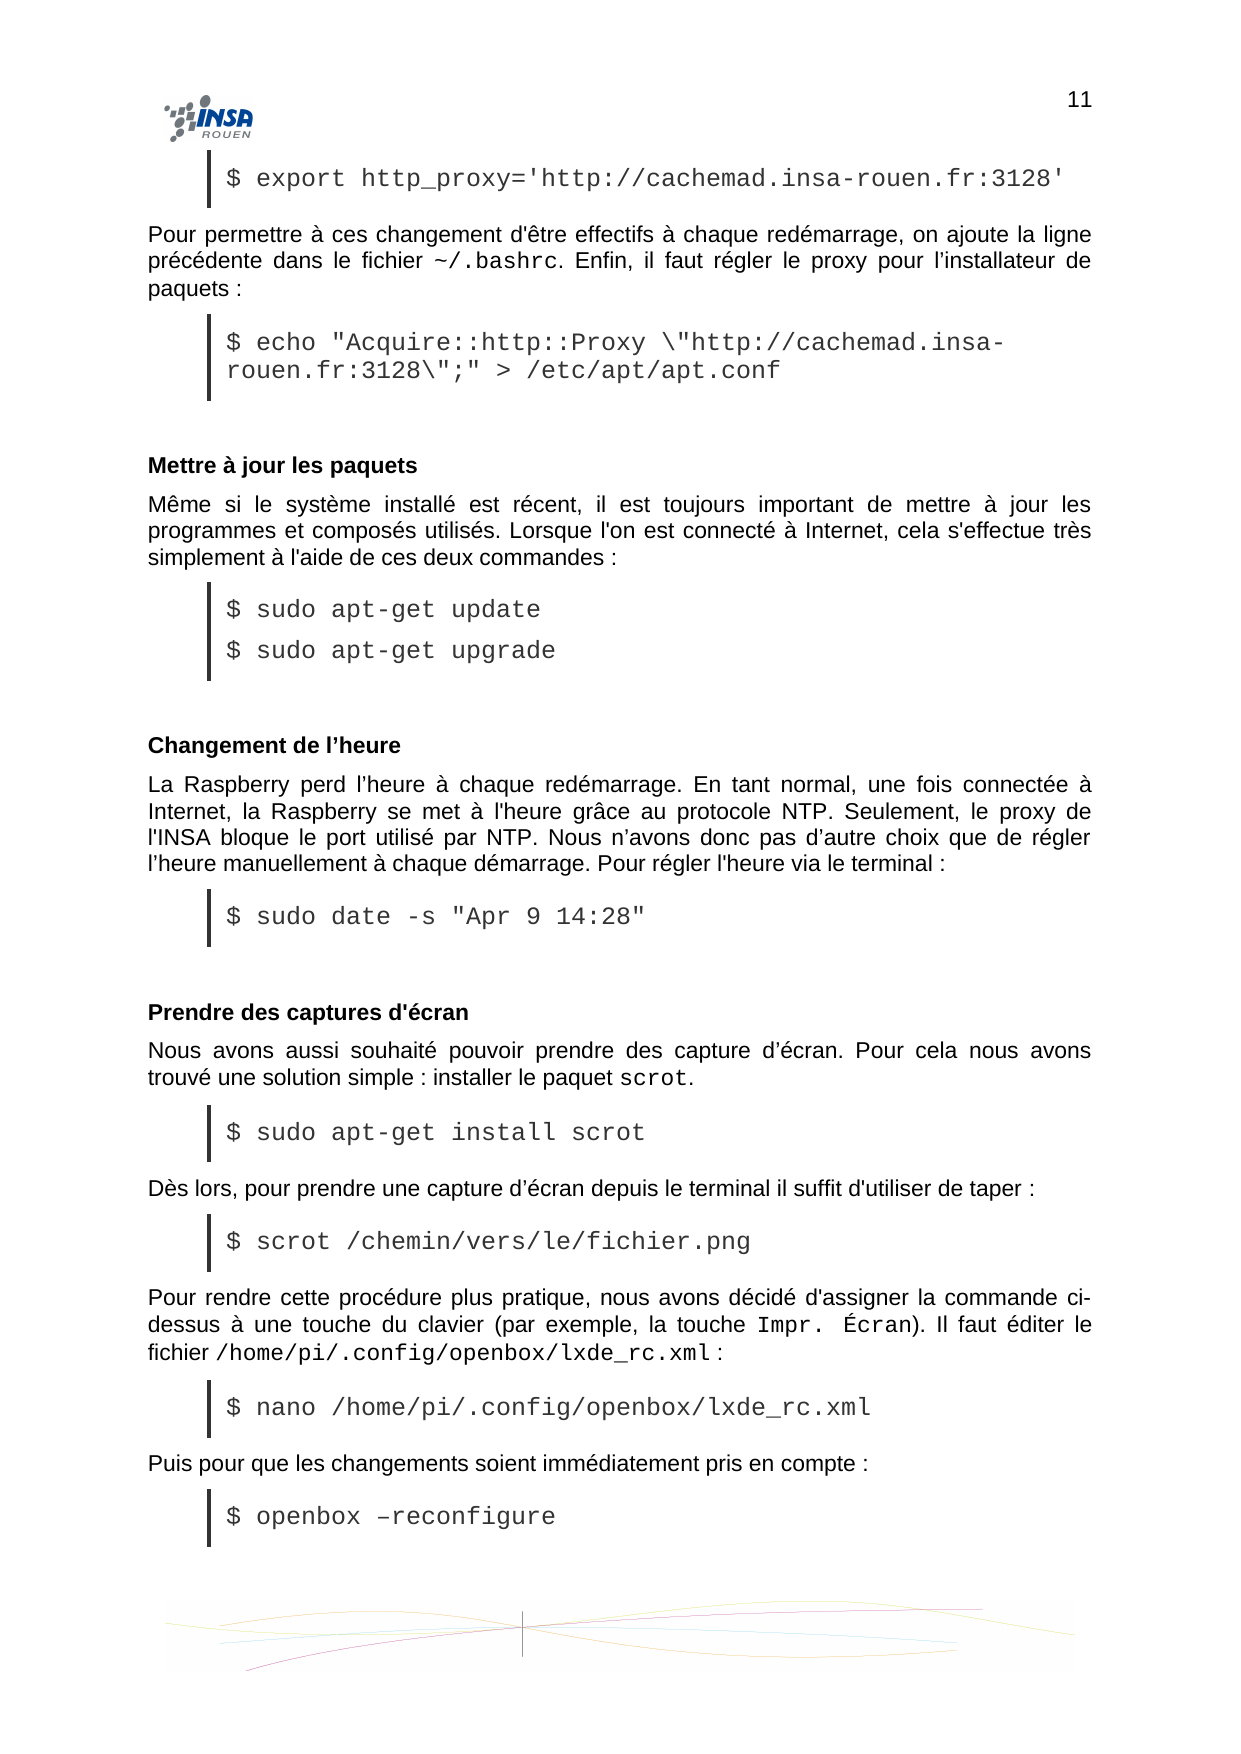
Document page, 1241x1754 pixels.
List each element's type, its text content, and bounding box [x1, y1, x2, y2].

text Prendre des captures d'écran [148, 998, 1092, 1025]
picture [165, 1601, 1076, 1671]
text Pour rendre cette procédure plus pratique, nous avons décidé d'assigner la commande ci-dessus à une touche du clavier (par exemple, la touche Impr. Écran). Il faut éditer le fichier /home/pi/.config/openbox/lxde_rc.xml : [148, 1284, 1092, 1367]
text Changement de l’heure [148, 732, 1092, 759]
text $ echo "Acquire::http::Proxy \"http://cachemad.insa-rouen.fr:3128\";" > /etc/apt/apt.conf [211, 314, 1092, 401]
picture [164, 95, 253, 142]
text $ sudo date -s "Apr 9 14:28" [211, 889, 1092, 947]
text $ sudo apt-get upgrade [211, 623, 1092, 681]
text Mettre à jour les paquets [148, 452, 1092, 478]
text Même si le système installé est récent, il est toujours important de mettre à jour les programmes et composés utilisés. Lorsque l'on est connecté à Internet, cela s'effectue très simplement à l'aide de ces deux commandes : [148, 491, 1092, 570]
text Pour permettre à ces changement d'être effectifs à chaque redémarrage, on ajoute la ligne précédente dans le fichier ~/.bashrc. Enfin, il faut régler le proxy pour l’installateur de paquets : [148, 221, 1092, 302]
text $ sudo apt-get install scrot [207, 1104, 1092, 1162]
text Puis pour que les changements soient immédiatement pris en compte : [148, 1450, 1092, 1476]
text $ scrot /chemin/vers/le/fichier.png [211, 1214, 1092, 1272]
text Dès lors, pour prendre une capture d’écran depuis le terminal il suffit d'utiliser de taper : [148, 1175, 1092, 1201]
text $ sudo apt-get update [211, 582, 1092, 623]
text $ export http_proxy='http://cachemad.insa-rouen.fr:3128' [211, 150, 1092, 208]
text La Raspberry perd l’heure à chaque redémarrage. En tant normal, une fois connectée à Internet, la Raspberry se met à l'heure grâce au protocole NTP. Seulement, le proxy de l'INSA bloque le port utilisé par NTP. Nous n’avons donc pas d’autre choix que de régler l’heure manuellement à chaque démarrage. Pour régler l'heure via le terminal : [148, 771, 1092, 877]
text $ openbox –reconfigure [211, 1489, 1092, 1547]
text Nous avons aussi souhaité pouvoir prendre des capture d’écran. Pour cela nous avons trouvé une solution simple : installer le paquet scrot. [148, 1037, 1092, 1092]
text $ nano /home/pi/.config/openbox/lxde_rc.xml [211, 1380, 1092, 1438]
